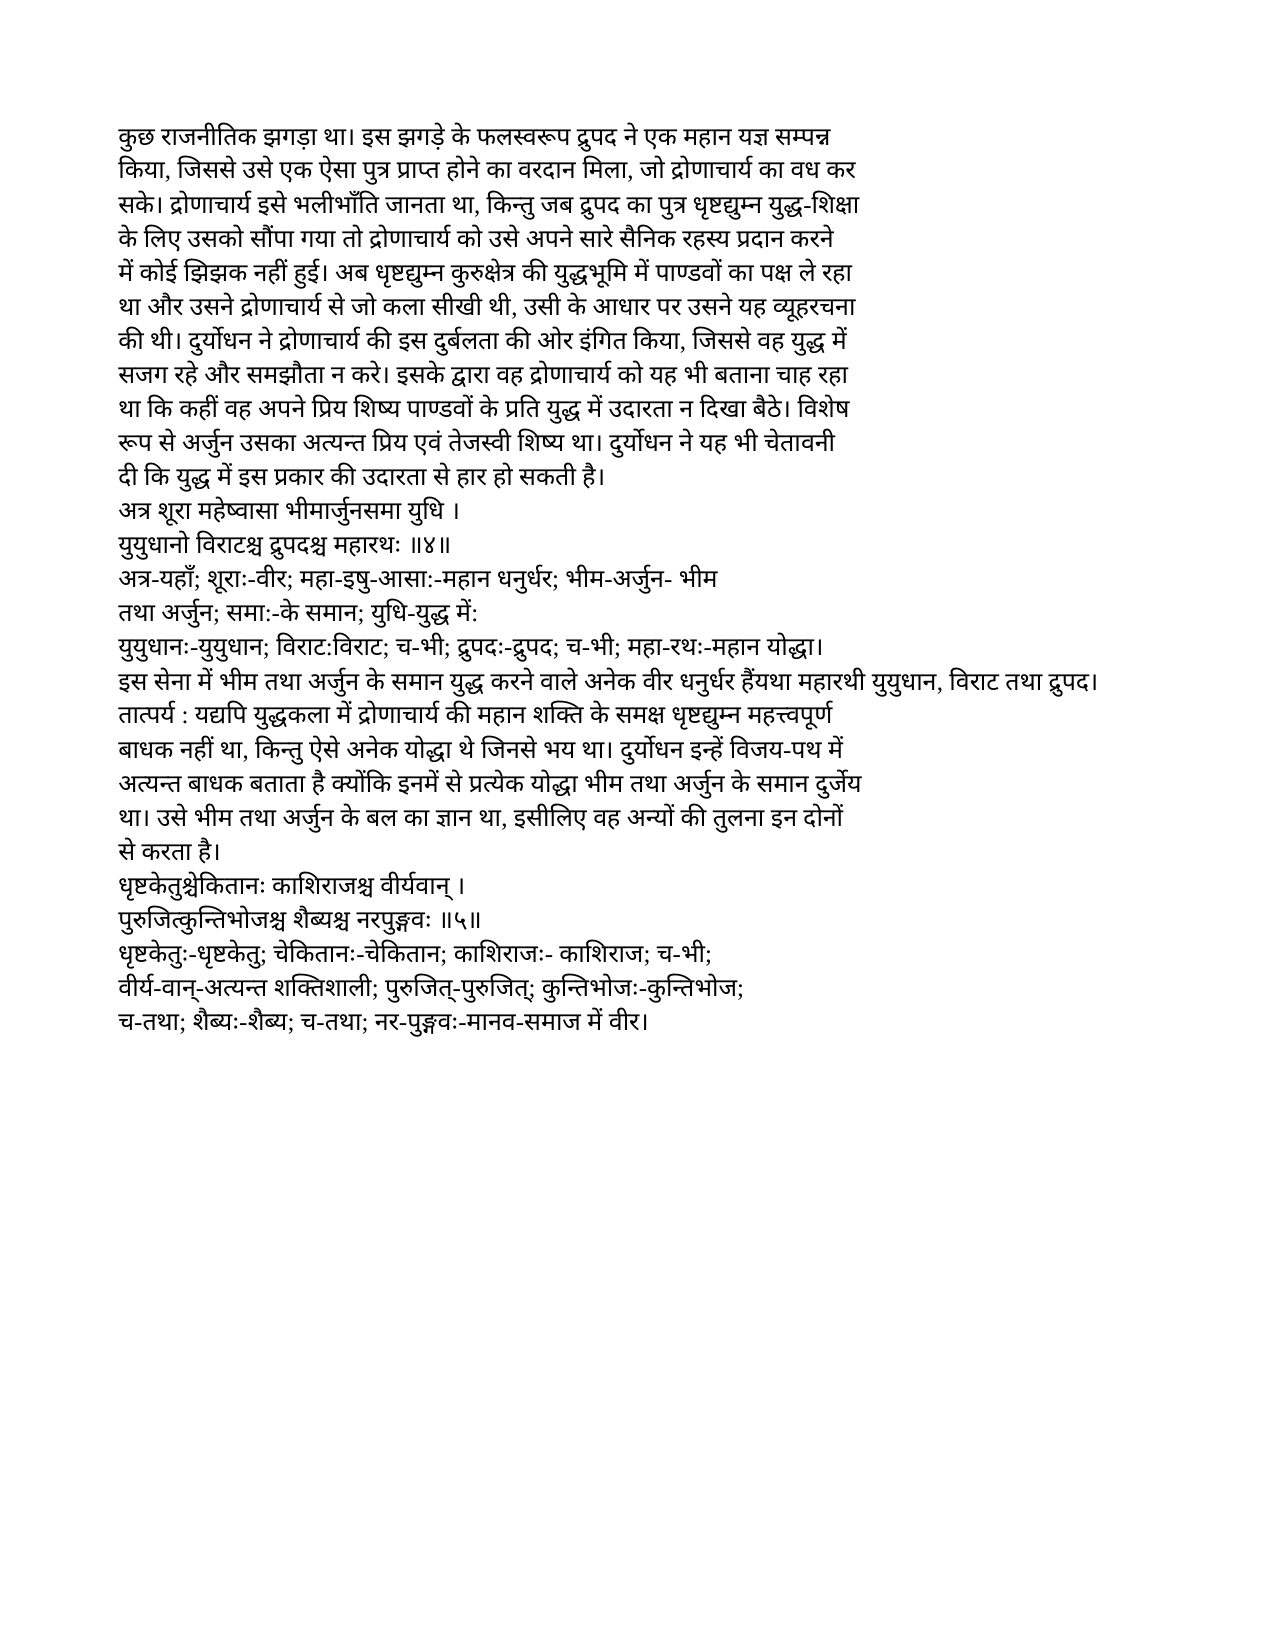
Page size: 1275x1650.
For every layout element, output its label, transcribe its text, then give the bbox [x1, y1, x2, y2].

text कुछ राजनीतिक झगड़ा था। इस झगड़े के फलस्वरूप द्रुपद ने एक महान यज्ञ सम्पन्न किया, जिससे उसे एक ऐसा पुत्र प्राप्त होने का वरदान मिला, जो द्रोणाचार्य का वध कर सके। द्रोणाचार्य इसे भलीभाँति जानता था, किन्तु जब द्रुपद का पुत्र धृष्टद्युम्न युद्ध-शिक्षा के लिए उसको सौंपा गया तो द्रोणाचार्य को उसे अपने सारे सैनिक रहस्य प्रदान करने में कोई झिझक नहीं हुई। अब धृष्टद्युम्न कुरुक्षेत्र की युद्धभूमि में पाण्डवों का पक्ष ले रहा था और उसने द्रोणाचार्य से जो कला सीखी थी, उसी के आधार पर उसने यह व्यूहरचना की थी। दुर्योधन ने द्रोणाचार्य की इस दुर्बलता की ओर इंगित किया, जिससे वह युद्ध में सजग रहे और समझौता न करे। इसके द्वारा वह द्रोणाचार्य को यह भी बताना चाह रहा था कि कहीं वह अपने प्रिय शिष्य पाण्डवों के प्रति युद्ध में उदारता न दिखा बैठे। विशेष रूप से अर्जुन उसका अत्यन्त प्रिय एवं तेजस्वी शिष्य था। दुर्योधन ने यह भी चेतावनी दी कि युद्ध में इस प्रकार की उदारता से हार हो सकती है। अत्र शूरा महेष्वासा भीमार्जुनसमा युधि । युयुधानो विराटश्च द्रुपदश्च महारथः ॥४॥ अत्र-यहाँ; शूराः-वीर; महा-इषु-आसा:-महान धनुर्धर; भीम-अर्जुन- भीम तथा अर्जुन; समा:-के समान; युधि-युद्ध में: युयुधानः-युयुधान; विराट:विराट; च-भी; द्रुपदः-द्रुपद; च-भी; महा-रथः-महान योद्धा। इस सेना में भीम तथा अर्जुन के समान युद्ध करने वाले अनेक वीर धनुर्धर हैंयथा महारथी युयुधान, विराट तथा द्रुपद। तात्पर्य : यद्यपि युद्धकला में द्रोणाचार्य की महान शक्ति के समक्ष धृष्टद्युम्न महत्त्वपूर्ण बाधक नहीं था, किन्तु ऐसे अनेक योद्धा थे जिनसे भय था। दुर्योधन इन्हें विजय-पथ में अत्यन्त बाधक बताता है क्योंकि इनमें से प्रत्येक योद्धा भीम तथा अर्जुन के समान दुर्जेय था। उसे भीम तथा अर्जुन के बल का ज्ञान था, इसीलिए वह अन्यों की तुलना इन दोनों से करता है। धृष्टकेतुश्चेकितानः काशिराजश्च वीर्यवान् । पुरुजित्कुन्तिभोजश्च शैब्यश्च नरपुङ्गवः ॥५॥ धृष्टकेतुः-धृष्टकेतु; चेकितानः-चेकितान; काशिराजः- काशिराज; च-भी; वीर्य-वान्-अत्यन्त शक्तिशाली; पुरुजित्-पुरुजित्; कुन्तिभोजः-कुन्तिभोज; च-तथा; शैब्यः-शैब्य; च-तथा; नर-पुङ्गवः-मानव-समाज में वीर। [118, 118, 1157, 1038]
